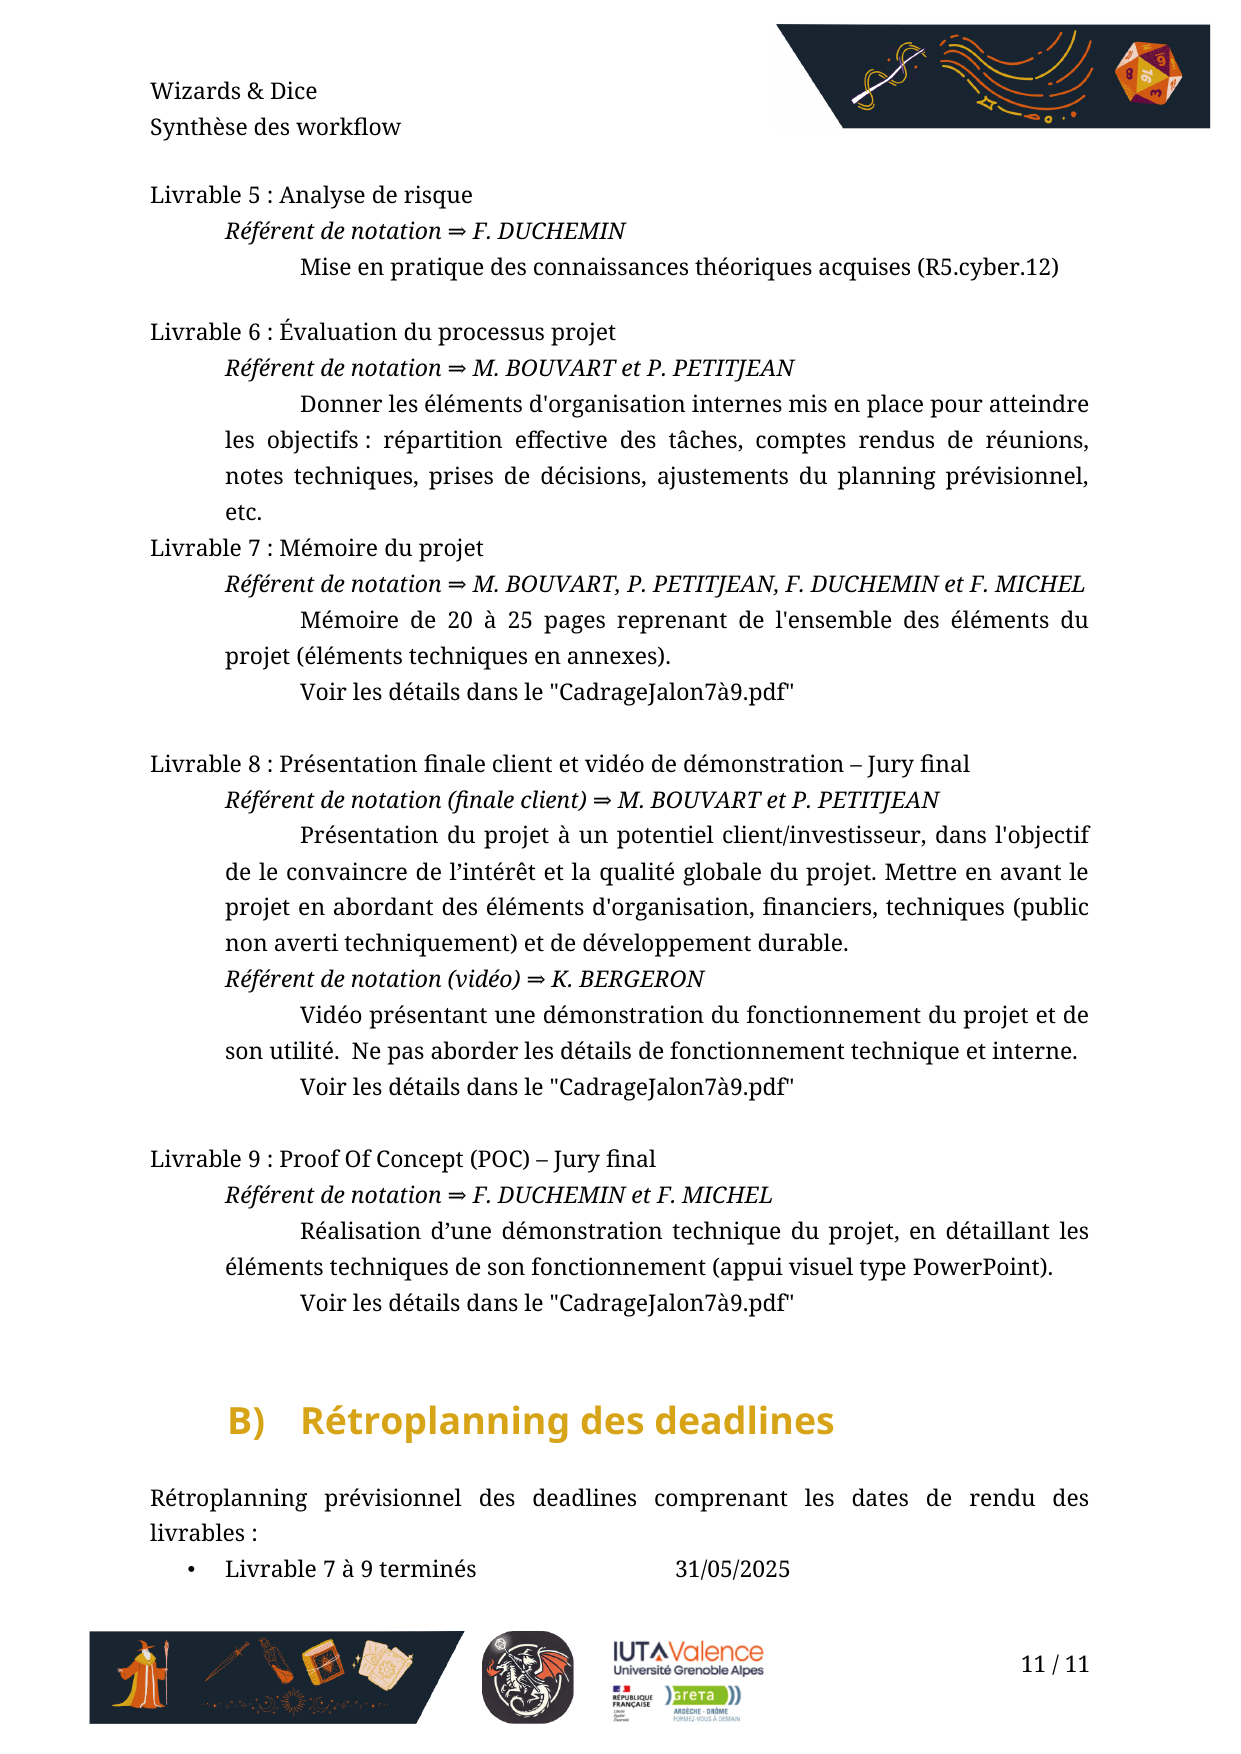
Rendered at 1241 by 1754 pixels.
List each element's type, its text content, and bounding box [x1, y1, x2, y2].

text Réalisation d’une démonstration technique du projet, en détaillant les éléments techniques de son fonctionnement (appui visuel type PowerPoint). [225, 1215, 1090, 1282]
list Livrable 7 à 9 terminés 31/05/2025 [187, 1553, 1090, 1584]
subtitle Rétroplanning des deadlines [227, 1394, 1090, 1446]
text Livrable 5 : Analyse de risque [150, 179, 1090, 211]
text Référent de notation (vidéo) ⇒ K. BERGERON [225, 963, 1090, 994]
text Référent de notation (finale client) ⇒ M. BOUVART et P. PETITJEAN [225, 783, 1090, 815]
text Mise en pratique des connaissances théoriques acquises (R5.cyber.12) [225, 251, 1090, 282]
text Donner les éléments d'organisation internes mis en place pour atteindre les objectifs : répartition effective des tâches, comptes rendus de réunions, notes techniques, prises de décisions, ajustements du planning prévisionnel, etc. [225, 388, 1090, 527]
text Voir les détails dans le "CadrageJalon7à9.pdf" [225, 1287, 1090, 1318]
text Référent de notation ⇒ F. DUCHEMIN [225, 215, 1090, 246]
text Référent de notation ⇒ F. DUCHEMIN et F. MICHEL [225, 1179, 1090, 1210]
text Référent de notation ⇒ M. BOUVART et P. PETITJEAN [225, 352, 1090, 383]
text Livrable 7 : Mémoire du projet [150, 532, 1090, 563]
text Livrable 8 : Présentation finale client et vidéo de démonstration – Jury final [150, 748, 1090, 779]
text Présentation du projet à un potentiel client/investisseur, dans l'objectif de le convaincre de l’intérêt et la qualité globale du projet. Mettre en avant le projet en abordant des éléments d'organisation, financiers, techniques (public non averti techniquement) et de développement durable. [225, 819, 1090, 958]
text Livrable 9 : Proof Of Concept (POC) – Jury final [150, 1143, 1090, 1174]
picture [81, 1620, 788, 1733]
text Référent de notation ⇒ M. BOUVART, P. PETITJEAN, F. DUCHEMIN et F. MICHEL [225, 568, 1090, 599]
text Mémoire de 20 à 25 pages reprenant de l'ensemble des éléments du projet (éléments techniques en annexes). [225, 604, 1090, 671]
text Rétroplanning prévisionnel des deadlines comprenant les dates de rendu des livrables : [150, 1481, 1090, 1549]
text Voir les détails dans le "CadrageJalon7à9.pdf" [225, 676, 1090, 707]
text Vidéo présentant une démonstration du fonctionnement du projet et de son utilité. Ne pas aborder les détails de fonctionnement technique et interne. [225, 999, 1090, 1066]
picture [771, 21, 1218, 131]
text Voir les détails dans le "CadrageJalon7à9.pdf" [225, 1071, 1090, 1102]
text Livrable 6 : Évaluation du processus projet [150, 316, 1090, 348]
